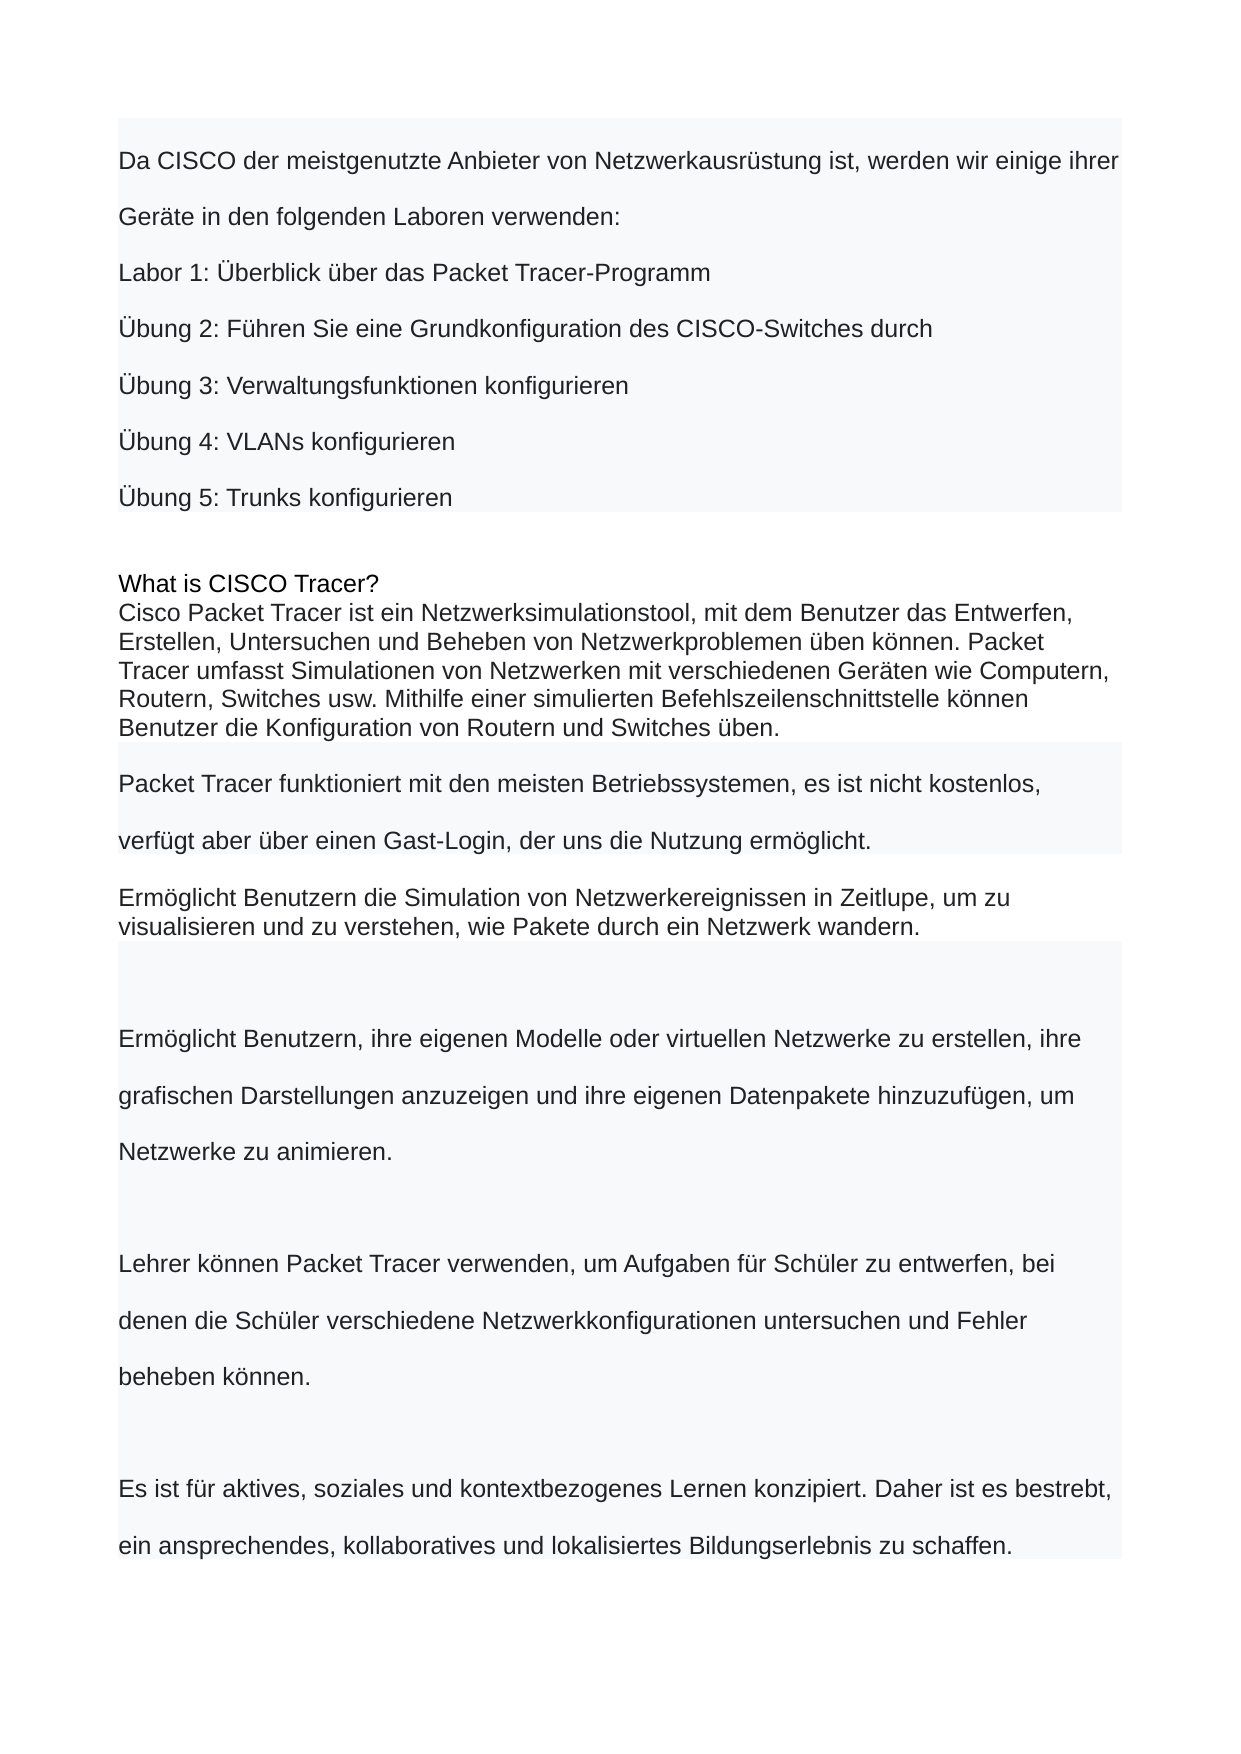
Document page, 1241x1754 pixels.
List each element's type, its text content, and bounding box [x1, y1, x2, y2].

text Da CISCO der meistgenutzte Anbieter von Netzwerkausrüstung ist, werden wir einige ihrer Geräte in den folgenden Laboren verwenden: [118, 118, 1122, 231]
text What is CISCO Tracer? [118, 569, 1122, 598]
text Labor 1: Überblick über das Packet Tracer-Programm [118, 231, 1122, 287]
text Ermöglicht Benutzern, ihre eigenen Modelle oder virtuellen Netzwerke zu erstellen, ihre grafischen Darstellungen anzuzeigen und ihre eigenen Datenpakete hinzuzufügen, um Netzwerke zu animieren. [118, 997, 1122, 1166]
text Übung 5: Trunks konfigurieren [118, 456, 1122, 512]
text Ermöglicht Benutzern die Simulation von Netzwerkereignissen in Zeitlupe, um zu visualisieren und zu verstehen, wie Pakete durch ein Netzwerk wandern. [118, 883, 1122, 941]
text Übung 2: Führen Sie eine Grundkonfiguration des CISCO-Switches durch [118, 287, 1122, 343]
text Lehrer können Packet Tracer verwenden, um Aufgaben für Schüler zu entwerfen, bei denen die Schüler verschiedene Netzwerkkonfigurationen untersuchen und Fehler beheben können. [118, 1222, 1122, 1391]
text Übung 4: VLANs konfigurieren [118, 399, 1122, 456]
text Es ist für aktives, soziales und kontextbezogenes Lernen konzipiert. Daher ist es bestrebt, ein ansprechendes, kollaboratives und lokalisiertes Bildungserlebnis zu schaffen. [118, 1447, 1122, 1559]
text Übung 3: Verwaltungsfunktionen konfigurieren [118, 343, 1122, 399]
text Cisco Packet Tracer ist ein Netzwerksimulationstool, mit dem Benutzer das Entwerfen, Erstellen, Untersuchen und Beheben von Netzwerkproblemen üben können. Packet Tracer umfasst Simulationen von Netzwerken mit verschiedenen Geräten wie Computern, Routern, Switches usw. Mithilfe einer simulierten Befehlszeilenschnittstelle können Benutzer die Konfiguration von Routern und Switches üben. [118, 598, 1122, 742]
text Packet Tracer funktioniert mit den meisten Betriebssystemen, es ist nicht kostenlos, verfügt aber über einen Gast-Login, der uns die Nutzung ermöglicht. [118, 742, 1122, 854]
